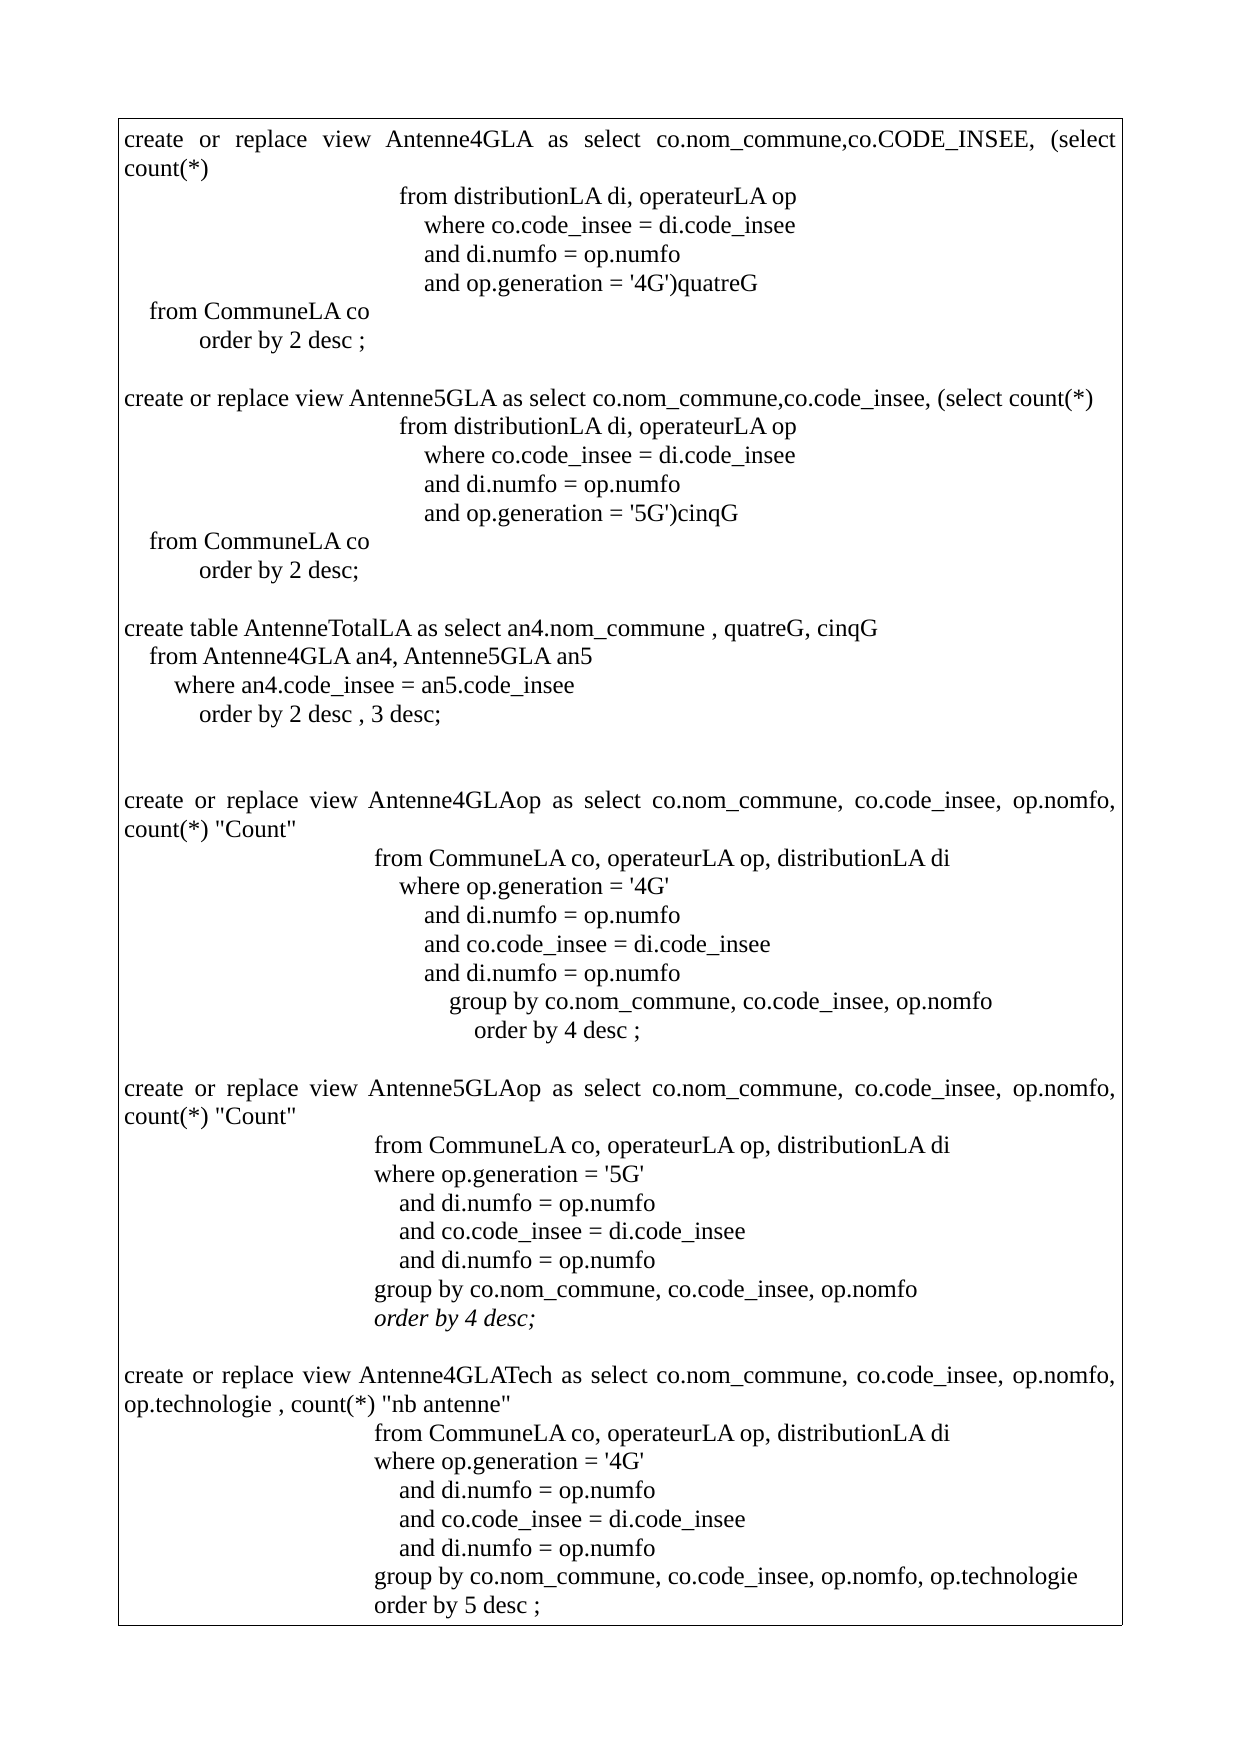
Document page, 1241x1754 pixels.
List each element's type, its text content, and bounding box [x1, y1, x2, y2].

table_header create or replace view Antenne4GLA as select co.nom_commune,co.CODE_INSEE, (select count(*) from distributionLA di, operateurLA op where co.code_insee = di.code_insee and di.numfo = op.numfo and op.generation = '4G')quatreG from CommuneLA co order by 2 desc ; create or replace view Antenne5GLA as select co.nom_commune,co.code_insee, (select count(*) from distributionLA di, operateurLA op where co.code_insee = di.code_insee and di.numfo = op.numfo and op.generation = '5G')cinqG from CommuneLA co order by 2 desc; create table AntenneTotalLA as select an4.nom_commune , quatreG, cinqG from Antenne4GLA an4, Antenne5GLA an5 where an4.code_insee = an5.code_insee order by 2 desc , 3 desc; create or replace view Antenne4GLAop as select co.nom_commune, co.code_insee, op.nomfo, count(*) "Count" from CommuneLA co, operateurLA op, distributionLA di where op.generation = '4G' and di.numfo = op.numfo and co.code_insee = di.code_insee and di.numfo = op.numfo group by co.nom_commune, co.code_insee, op.nomfo order by 4 desc ; create or replace view Antenne5GLAop as select co.nom_commune, co.code_insee, op.nomfo, count(*) "Count" from CommuneLA co, operateurLA op, distributionLA di where op.generation = '5G' and di.numfo = op.numfo and co.code_insee = di.code_insee and di.numfo = op.numfo group by co.nom_commune, co.code_insee, op.nomfo order by 4 desc; create or replace view Antenne4GLATech as select co.nom_commune, co.code_insee, op.nomfo, op.technologie , count(*) "nb antenne" from CommuneLA co, operateurLA op, distributionLA di where op.generation = '4G' and di.numfo = op.numfo and co.code_insee = di.code_insee and di.numfo = op.numfo group by co.nom_commune, co.code_insee, op.nomfo, op.technologie order by 5 desc ; [119, 119, 1122, 1625]
